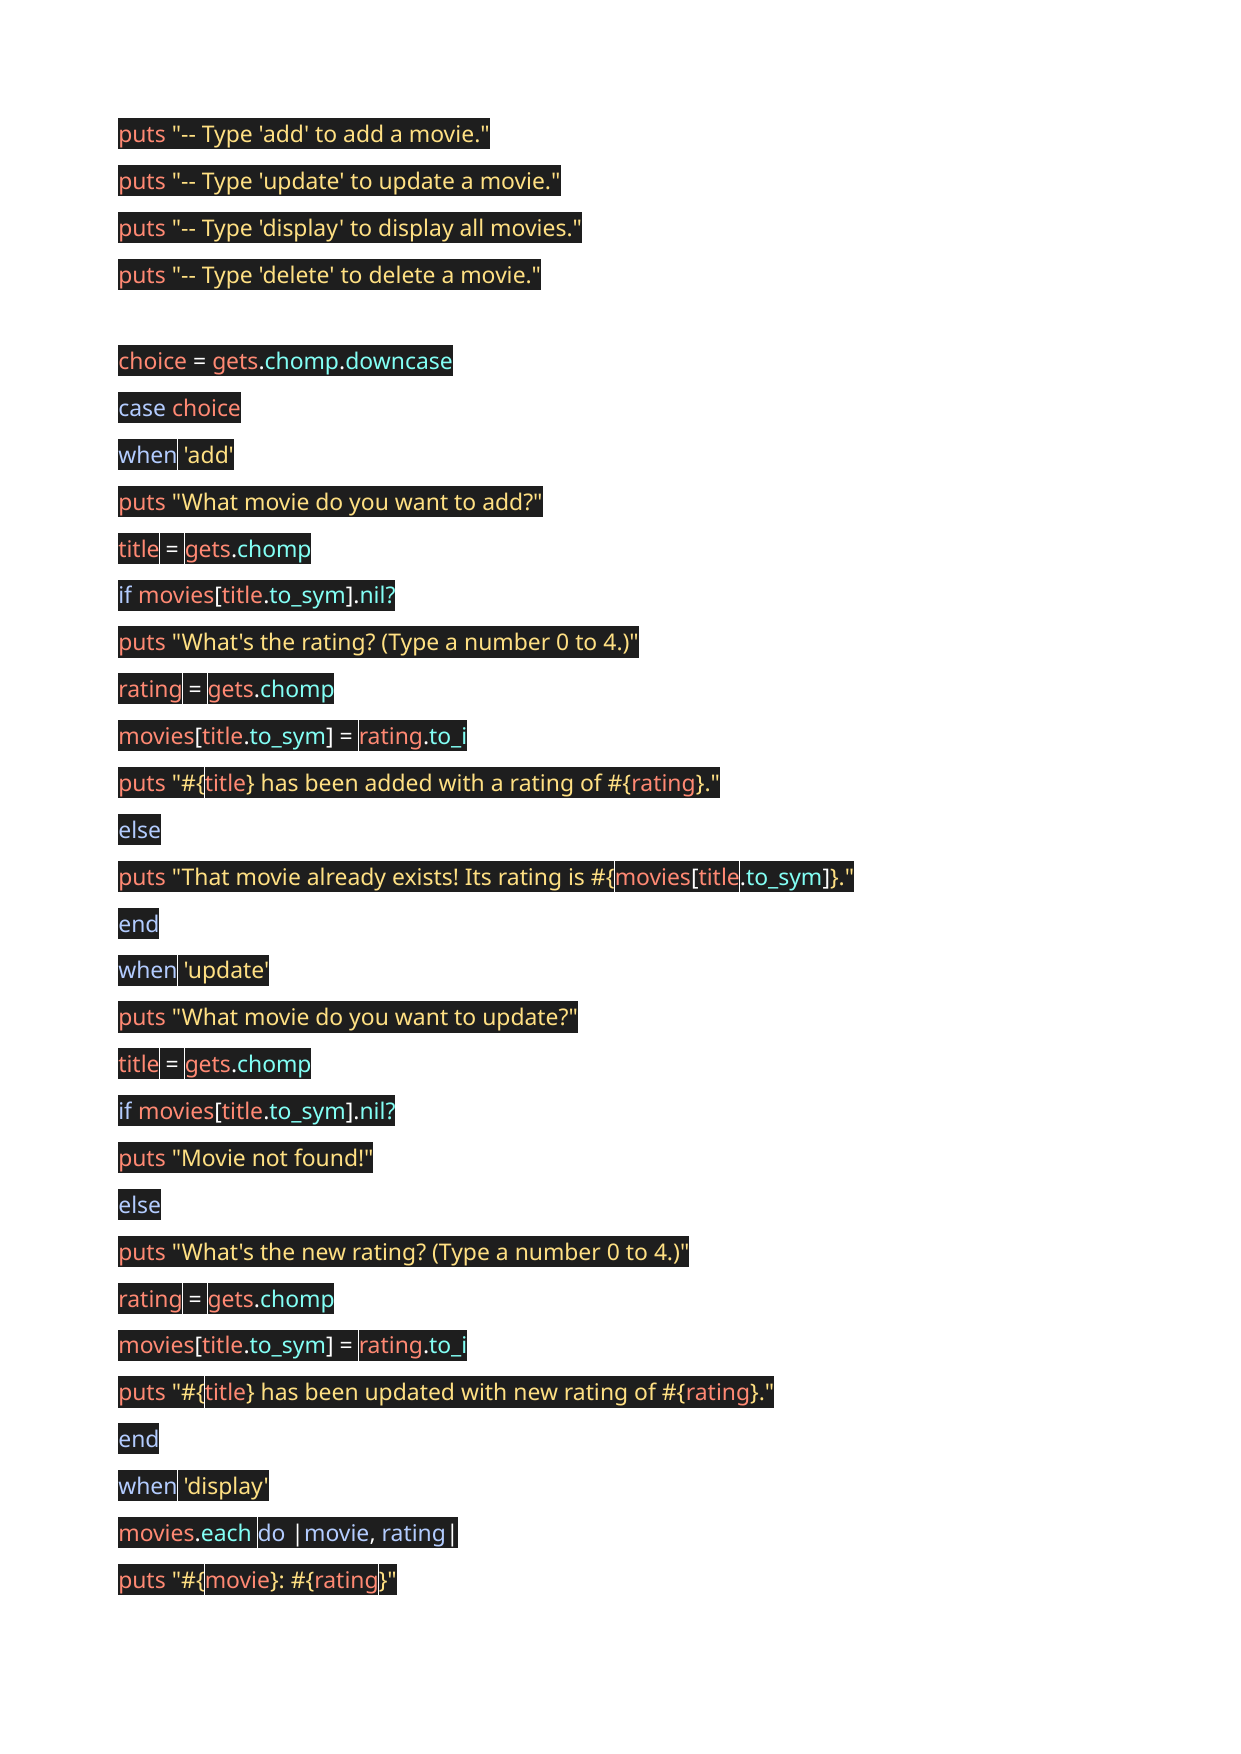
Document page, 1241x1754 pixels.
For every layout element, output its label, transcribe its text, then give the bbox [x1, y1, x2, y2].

text puts "-- Type 'delete' to delete a movie." [118, 259, 1122, 290]
text puts "That movie already exists! Its rating is #{movies[title.to_sym]}." [118, 861, 1122, 892]
text choice = gets.chomp.downcase [118, 345, 1122, 376]
text puts "#{title} has been updated with new rating of #{rating}." [118, 1376, 1122, 1408]
text else [118, 1189, 1122, 1220]
text puts "What's the new rating? (Type a number 0 to 4.)" [118, 1236, 1122, 1267]
text puts "#{title} has been added with a rating of #{rating}." [118, 767, 1122, 798]
text rating = gets.chomp [118, 673, 1122, 704]
text end [118, 908, 1122, 939]
text rating = gets.chomp [118, 1283, 1122, 1314]
text case choice [118, 392, 1122, 423]
text puts "What movie do you want to update?" [118, 1001, 1122, 1033]
text if movies[title.to_sym].nil? [118, 579, 1122, 611]
text movies.each do |movie, rating| [118, 1517, 1122, 1548]
text movies[title.to_sym] = rating.to_i [118, 1329, 1122, 1361]
text puts "-- Type 'add' to add a movie." [118, 118, 1122, 149]
text else [118, 814, 1122, 845]
text when 'display' [118, 1470, 1122, 1501]
text end [118, 1423, 1122, 1454]
text if movies[title.to_sym].nil? [118, 1095, 1122, 1126]
text movies[title.to_sym] = rating.to_i [118, 720, 1122, 751]
text puts "-- Type 'display' to display all movies." [118, 212, 1122, 243]
text when 'update' [118, 954, 1122, 986]
text puts "Movie not found!" [118, 1142, 1122, 1173]
text puts "What's the rating? (Type a number 0 to 4.)" [118, 626, 1122, 658]
text puts "-- Type 'update' to update a movie." [118, 165, 1122, 196]
text puts "What movie do you want to add?" [118, 486, 1122, 517]
text title = gets.chomp [118, 533, 1122, 564]
text puts "#{movie}: #{rating}" [118, 1564, 1122, 1595]
text when 'add' [118, 439, 1122, 470]
text title = gets.chomp [118, 1048, 1122, 1079]
